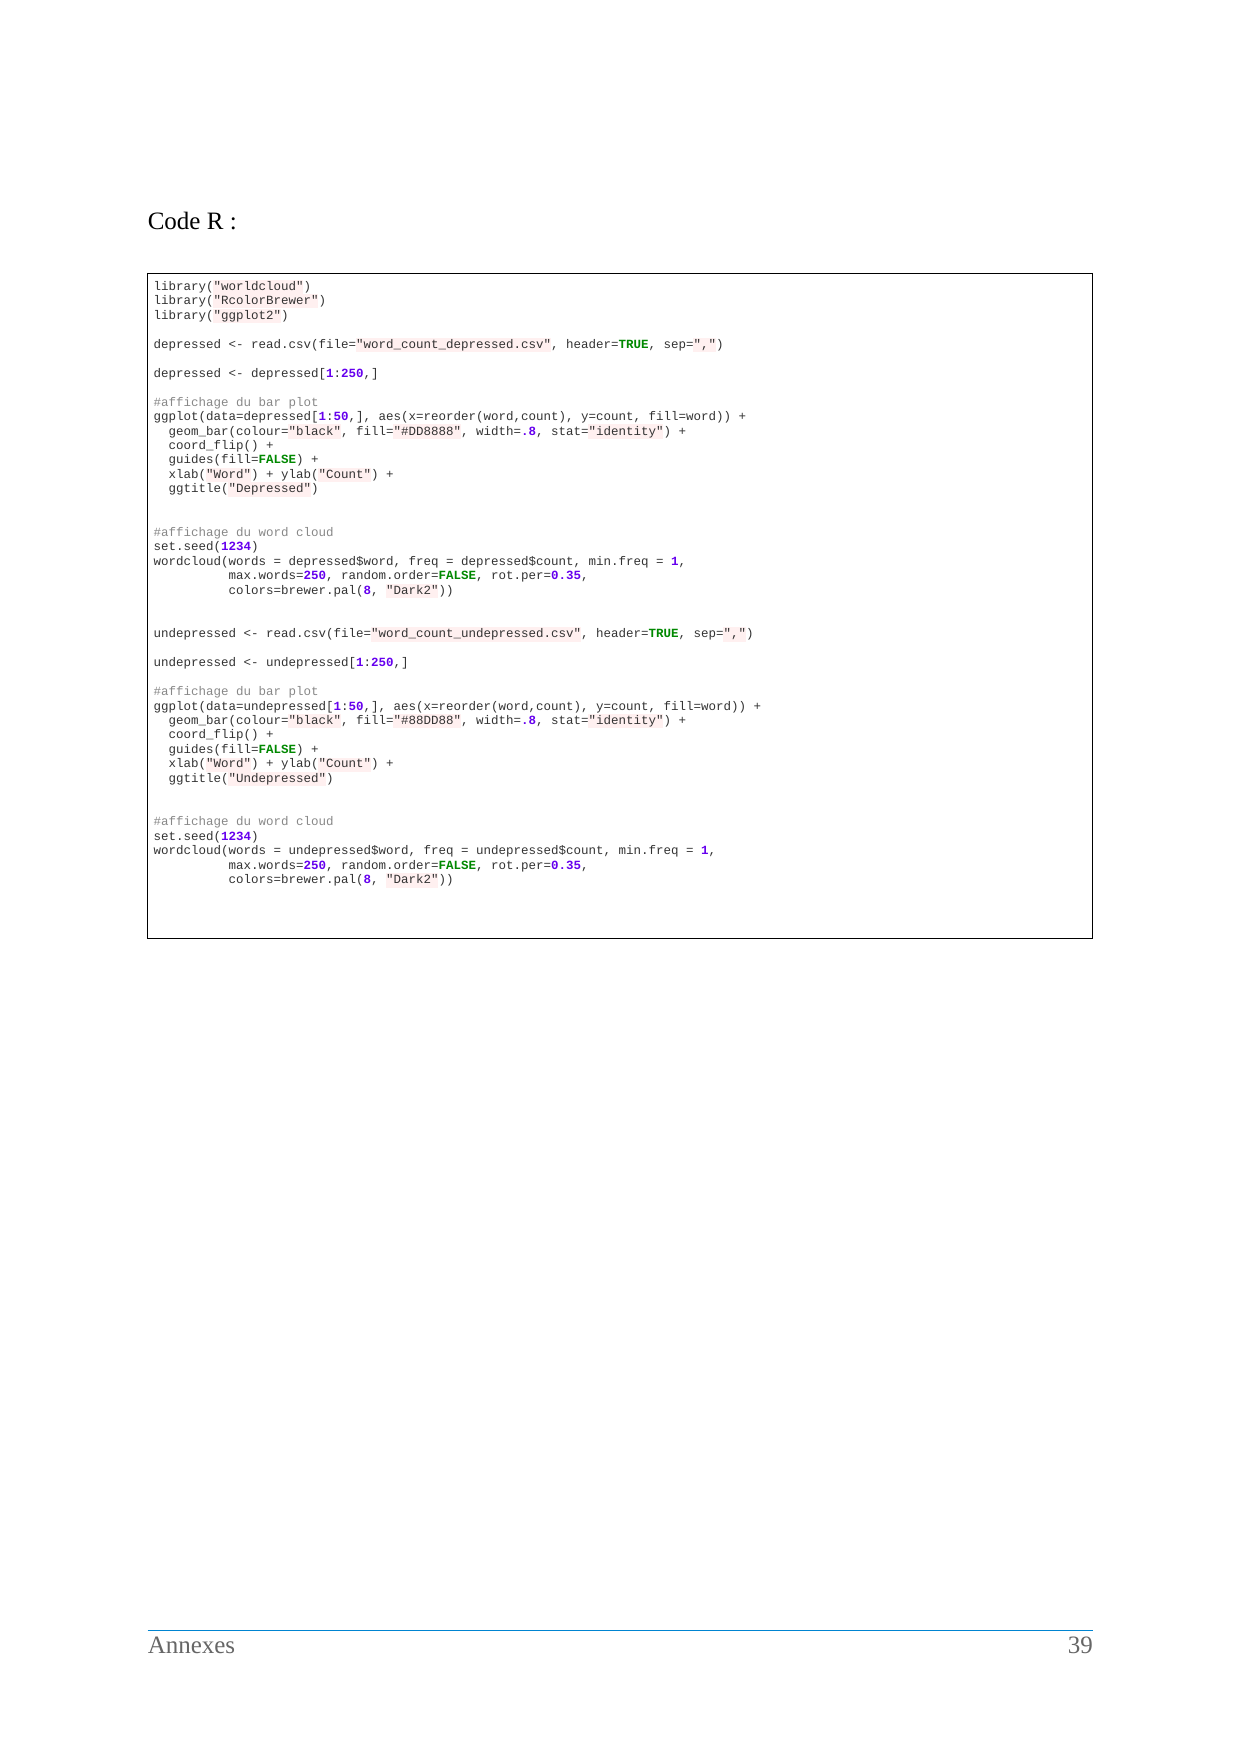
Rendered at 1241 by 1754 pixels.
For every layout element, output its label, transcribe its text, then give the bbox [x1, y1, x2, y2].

text Code R : [148, 206, 1093, 235]
table_header library("worldcloud") library("RcolorBrewer") library("ggplot2") depressed <- read.csv(file="word_count_depressed.csv", header=TRUE, sep=",") depressed <- depressed[1:250,] #affichage du bar plot ggplot(data=depressed[1:50,], aes(x=reorder(word,count), y=count, fill=word)) + geom_bar(colour="black", fill="#DD8888", width=.8, stat="identity") + coord_flip() + guides(fill=FALSE) + xlab("Word") + ylab("Count") + ggtitle("Depressed") #affichage du word cloud set.seed(1234) wordcloud(words = depressed$word, freq = depressed$count, min.freq = 1, max.words=250, random.order=FALSE, rot.per=0.35, colors=brewer.pal(8, "Dark2")) undepressed <- read.csv(file="word_count_undepressed.csv", header=TRUE, sep=",") undepressed <- undepressed[1:250,] #affichage du bar plot ggplot(data=undepressed[1:50,], aes(x=reorder(word,count), y=count, fill=word)) + geom_bar(colour="black", fill="#88DD88", width=.8, stat="identity") + coord_flip() + guides(fill=FALSE) + xlab("Word") + ylab("Count") + ggtitle("Undepressed") #affichage du word cloud set.seed(1234) wordcloud(words = undepressed$word, freq = undepressed$count, min.freq = 1, max.words=250, random.order=FALSE, rot.per=0.35, colors=brewer.pal(8, "Dark2")) [148, 274, 1092, 937]
